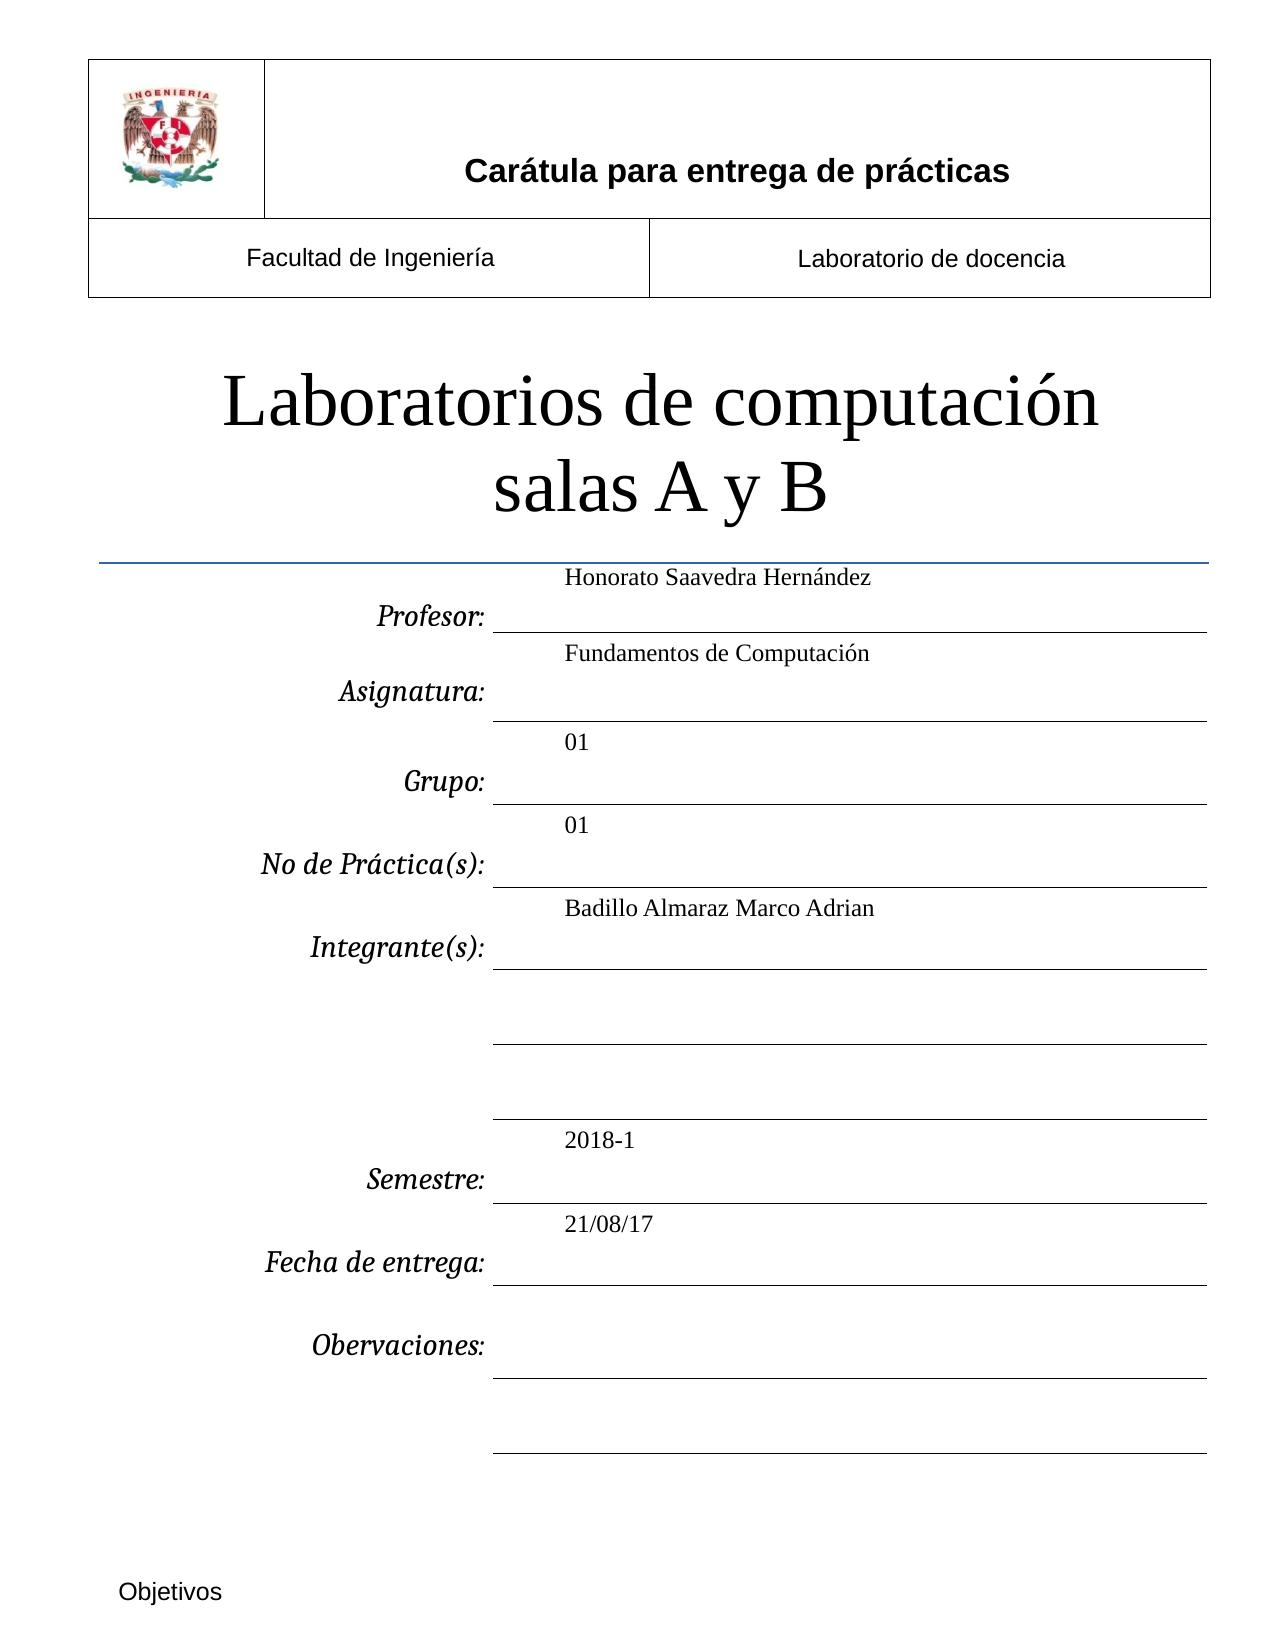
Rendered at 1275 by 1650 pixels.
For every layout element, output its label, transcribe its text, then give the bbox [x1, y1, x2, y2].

table_cell Fundamentos de Computación [493, 633, 1207, 721]
table_cell Obervaciones: [118, 1285, 493, 1378]
text Objetivos [118, 1577, 1205, 1606]
text salas A y B [118, 441, 1205, 528]
table_cell Asignatura: [118, 631, 493, 721]
table_cell [493, 1286, 1207, 1378]
text Laboratorios de computación [118, 355, 1205, 441]
table_header Honorato Saavedra Hernández [493, 564, 1207, 631]
table_cell [493, 1379, 1207, 1453]
table_cell 2018-1 [493, 1120, 1207, 1202]
table_cell No de Práctica(s): [118, 804, 493, 887]
table_cell Badillo Almaraz Marco Adrian [493, 888, 1207, 969]
table_cell 21/08/17 [493, 1204, 1207, 1285]
table_cell [118, 1378, 493, 1453]
table_cell 01 [493, 805, 1207, 887]
table_header [493, 556, 1207, 562]
table_cell Laboratorio de docencia [650, 219, 1210, 297]
table_cell [493, 970, 1207, 1044]
table_cell [493, 1045, 1207, 1119]
table_cell Grupo: [118, 721, 493, 804]
table_cell Integrante(s): [118, 887, 493, 969]
table_header Profesor: [118, 564, 493, 631]
table_cell Fecha de entrega: [118, 1203, 493, 1285]
table_header Carátula para entrega de prácticas [265, 60, 1210, 217]
table_cell Facultad de Ingeniería [89, 219, 649, 297]
table_header [89, 60, 264, 217]
table_cell [118, 1044, 493, 1119]
table_cell [118, 969, 493, 1044]
table_cell Semestre: [118, 1119, 493, 1202]
table_cell 01 [493, 722, 1207, 804]
table_header [118, 556, 493, 562]
